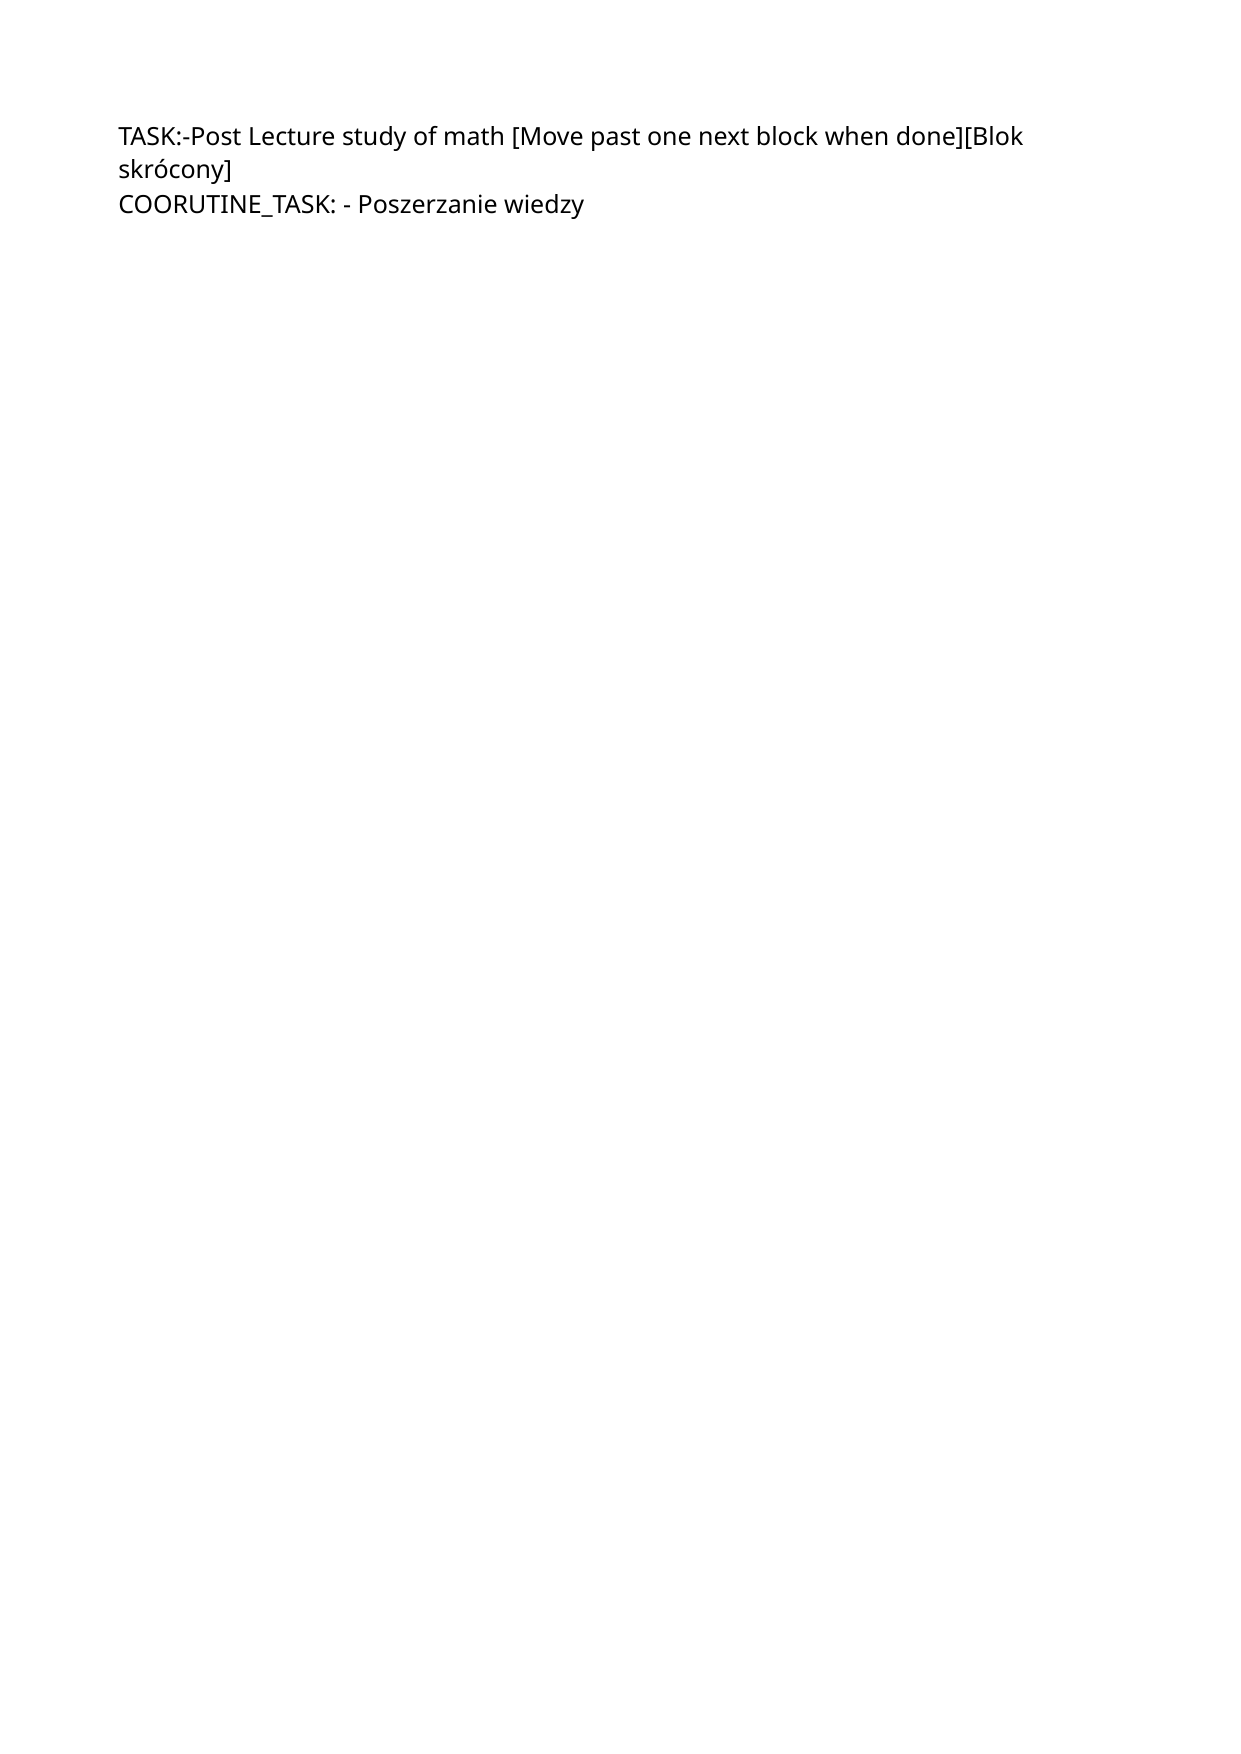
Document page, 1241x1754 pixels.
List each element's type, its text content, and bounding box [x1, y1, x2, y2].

text COORUTINE_TASK: - Poszerzanie wiedzy [118, 186, 1122, 220]
text TASK:-Post Lecture study of math [Move past one next block when done][Blok skrócony] [118, 118, 1122, 186]
